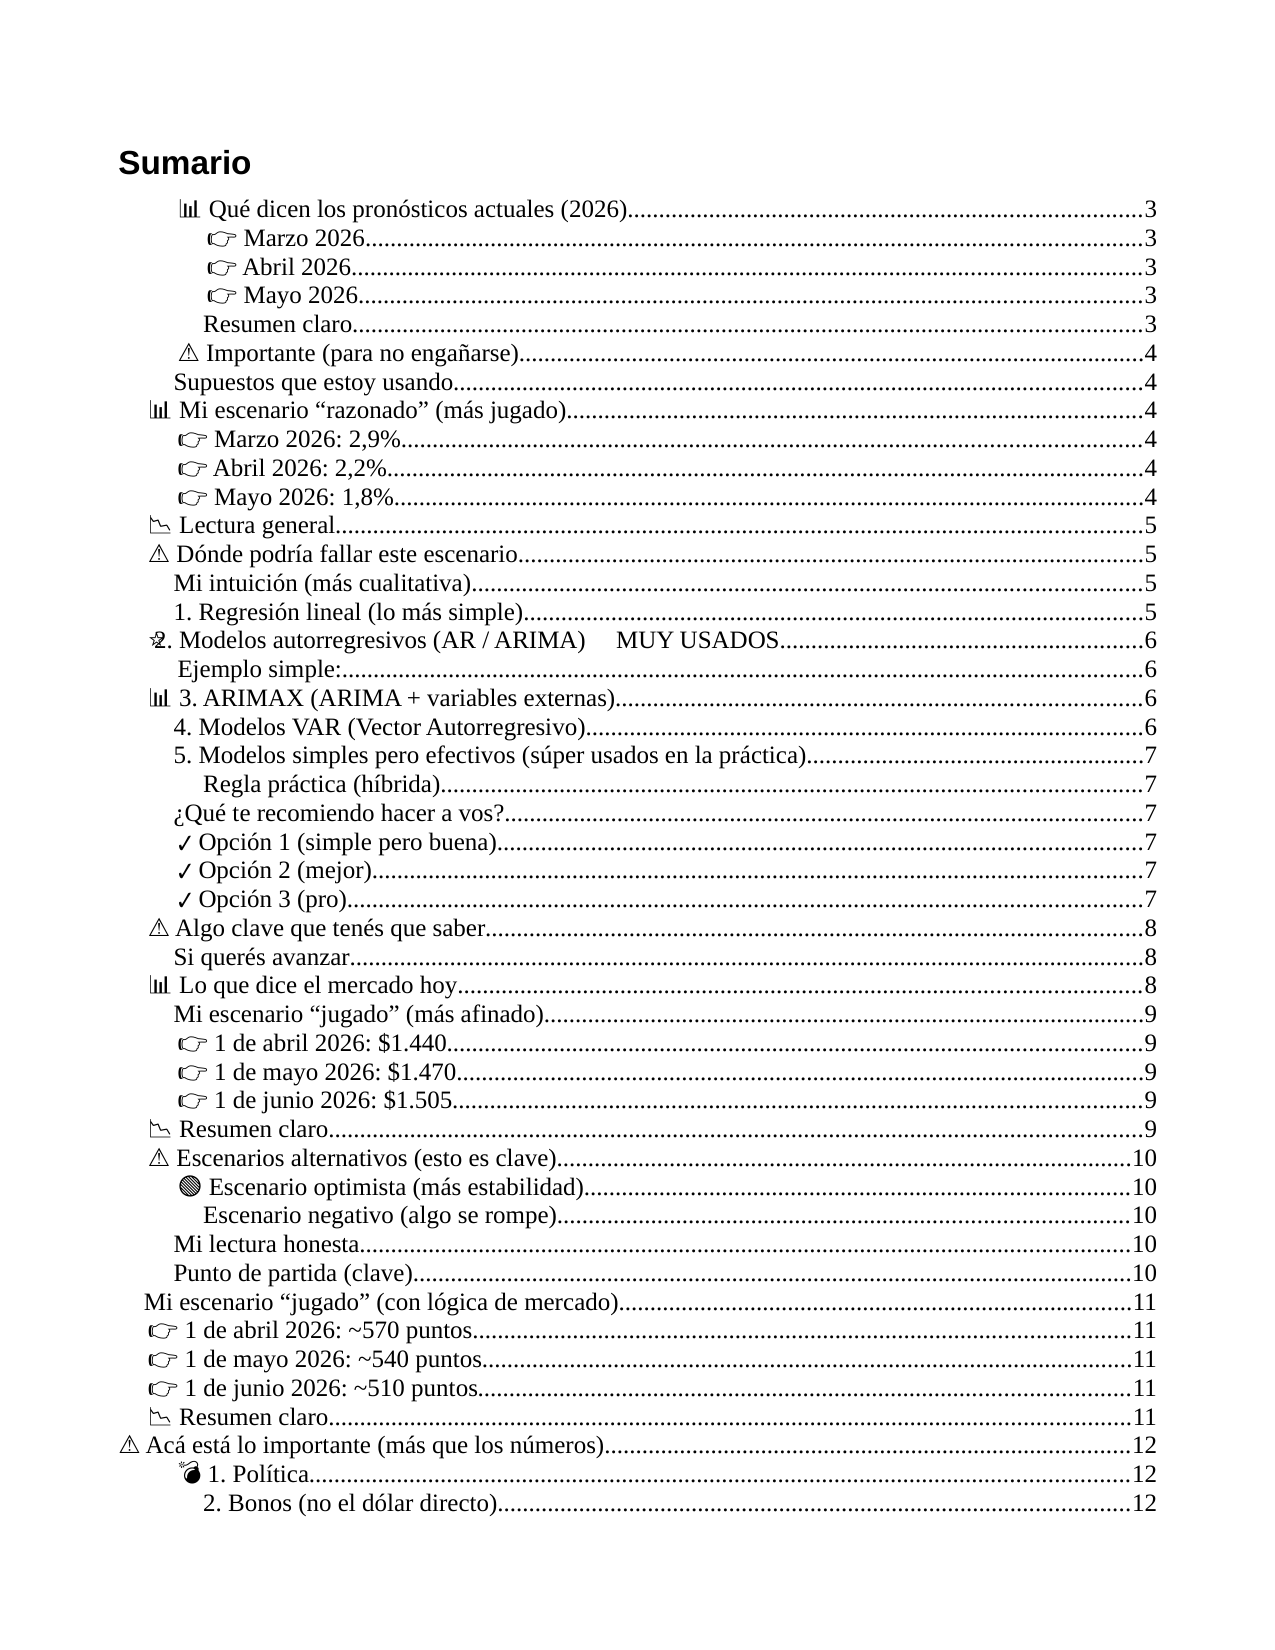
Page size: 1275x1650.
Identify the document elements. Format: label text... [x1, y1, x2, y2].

text 🔴 Escenario negativo (algo se rompe) 10 [177, 1200, 1157, 1229]
text 👉 1 de junio 2026: ~510 puntos 11 [148, 1373, 1157, 1402]
text 👉 Mayo 2026: 1,8% 4 [177, 482, 1157, 510]
text 📊 Mi escenario “razonado” (más jugado) 4 [148, 395, 1157, 424]
text 🟢 Escenario optimista (más estabilidad) 10 [177, 1172, 1157, 1200]
text ⚠️ Dónde podría fallar este escenario 5 [148, 539, 1157, 568]
text ✔ Opción 2 (mejor) 7 [177, 855, 1157, 884]
text ✔ Opción 3 (pro) 7 [177, 884, 1157, 913]
text 🧠 Mi escenario “jugado” (más afinado) 9 [148, 999, 1157, 1028]
text 👉 Mayo 2026 3 [207, 280, 1157, 309]
text 🧠 5. Modelos simples pero efectivos (súper usados en la práctica) 7 [148, 740, 1157, 769]
text ⚠️ Acá está lo importante (más que los números) 12 [118, 1430, 1157, 1459]
text 👉 Marzo 2026: 2,9% 4 [177, 424, 1157, 453]
text 🔹 Regla práctica (híbrida) 7 [177, 769, 1157, 798]
text 🧠 Resumen claro 3 [177, 309, 1157, 338]
text 🚀 Si querés avanzar 8 [148, 942, 1157, 970]
text 🧭 Mi lectura honesta 10 [148, 1229, 1157, 1258]
text 👉 1 de mayo 2026: ~540 puntos 11 [148, 1344, 1157, 1373]
text 💣 1. Política 12 [177, 1459, 1157, 1488]
text 🔄 4. Modelos VAR (Vector Autorregresivo) 6 [148, 712, 1157, 740]
text 👉 1 de mayo 2026: $1.470 9 [177, 1057, 1157, 1085]
text 👉 Abril 2026: 2,2% 4 [177, 453, 1157, 482]
text 📉 Resumen claro 9 [148, 1114, 1157, 1143]
text ⚠️ Escenarios alternativos (esto es clave) 10 [148, 1143, 1157, 1172]
text 👉 Abril 2026 3 [207, 252, 1157, 280]
text 🔁 2. Modelos autorregresivos (AR / ARIMA) ⭐ MUY USADOS 6 [148, 625, 1157, 654]
text 📉 Resumen claro 11 [148, 1402, 1157, 1430]
text 👉 1 de abril 2026: ~570 puntos 11 [148, 1315, 1157, 1344]
text 🧭 Mi intuición (más cualitativa) 5 [148, 568, 1157, 597]
text ✔ Opción 1 (simple pero buena) 7 [177, 827, 1157, 855]
text 👉 Marzo 2026 3 [207, 223, 1157, 252]
text 💵 2. Bonos (no el dólar directo) 12 [177, 1488, 1157, 1517]
text 👉 1 de junio 2026: $1.505 9 [177, 1085, 1157, 1114]
subtitle Sumario [118, 143, 1157, 182]
text 📉 Lectura general 5 [148, 510, 1157, 539]
text 🧠 Supuestos que estoy usando 4 [148, 367, 1157, 395]
text 👉 1 de abril 2026: $1.440 9 [177, 1028, 1157, 1057]
text 📊 3. ARIMAX (ARIMA + variables externas) 6 [148, 683, 1157, 712]
text 📊 Lo que dice el mercado hoy 8 [148, 970, 1157, 999]
text ⚠️ Importante (para no engañarse) 4 [177, 338, 1157, 367]
text 📊 Qué dicen los pronósticos actuales (2026) 3 [177, 194, 1157, 223]
text 🧰 ¿Qué te recomiendo hacer a vos? 7 [148, 798, 1157, 827]
text Ejemplo simple: 6 [177, 654, 1157, 683]
text 🧠 Mi escenario “jugado” (con lógica de mercado) 11 [118, 1287, 1157, 1315]
text 📍 Punto de partida (clave) 10 [148, 1258, 1157, 1287]
text ⚠️ Algo clave que tenés que saber 8 [148, 913, 1157, 942]
text 🧮 1. Regresión lineal (lo más simple) 5 [148, 597, 1157, 625]
